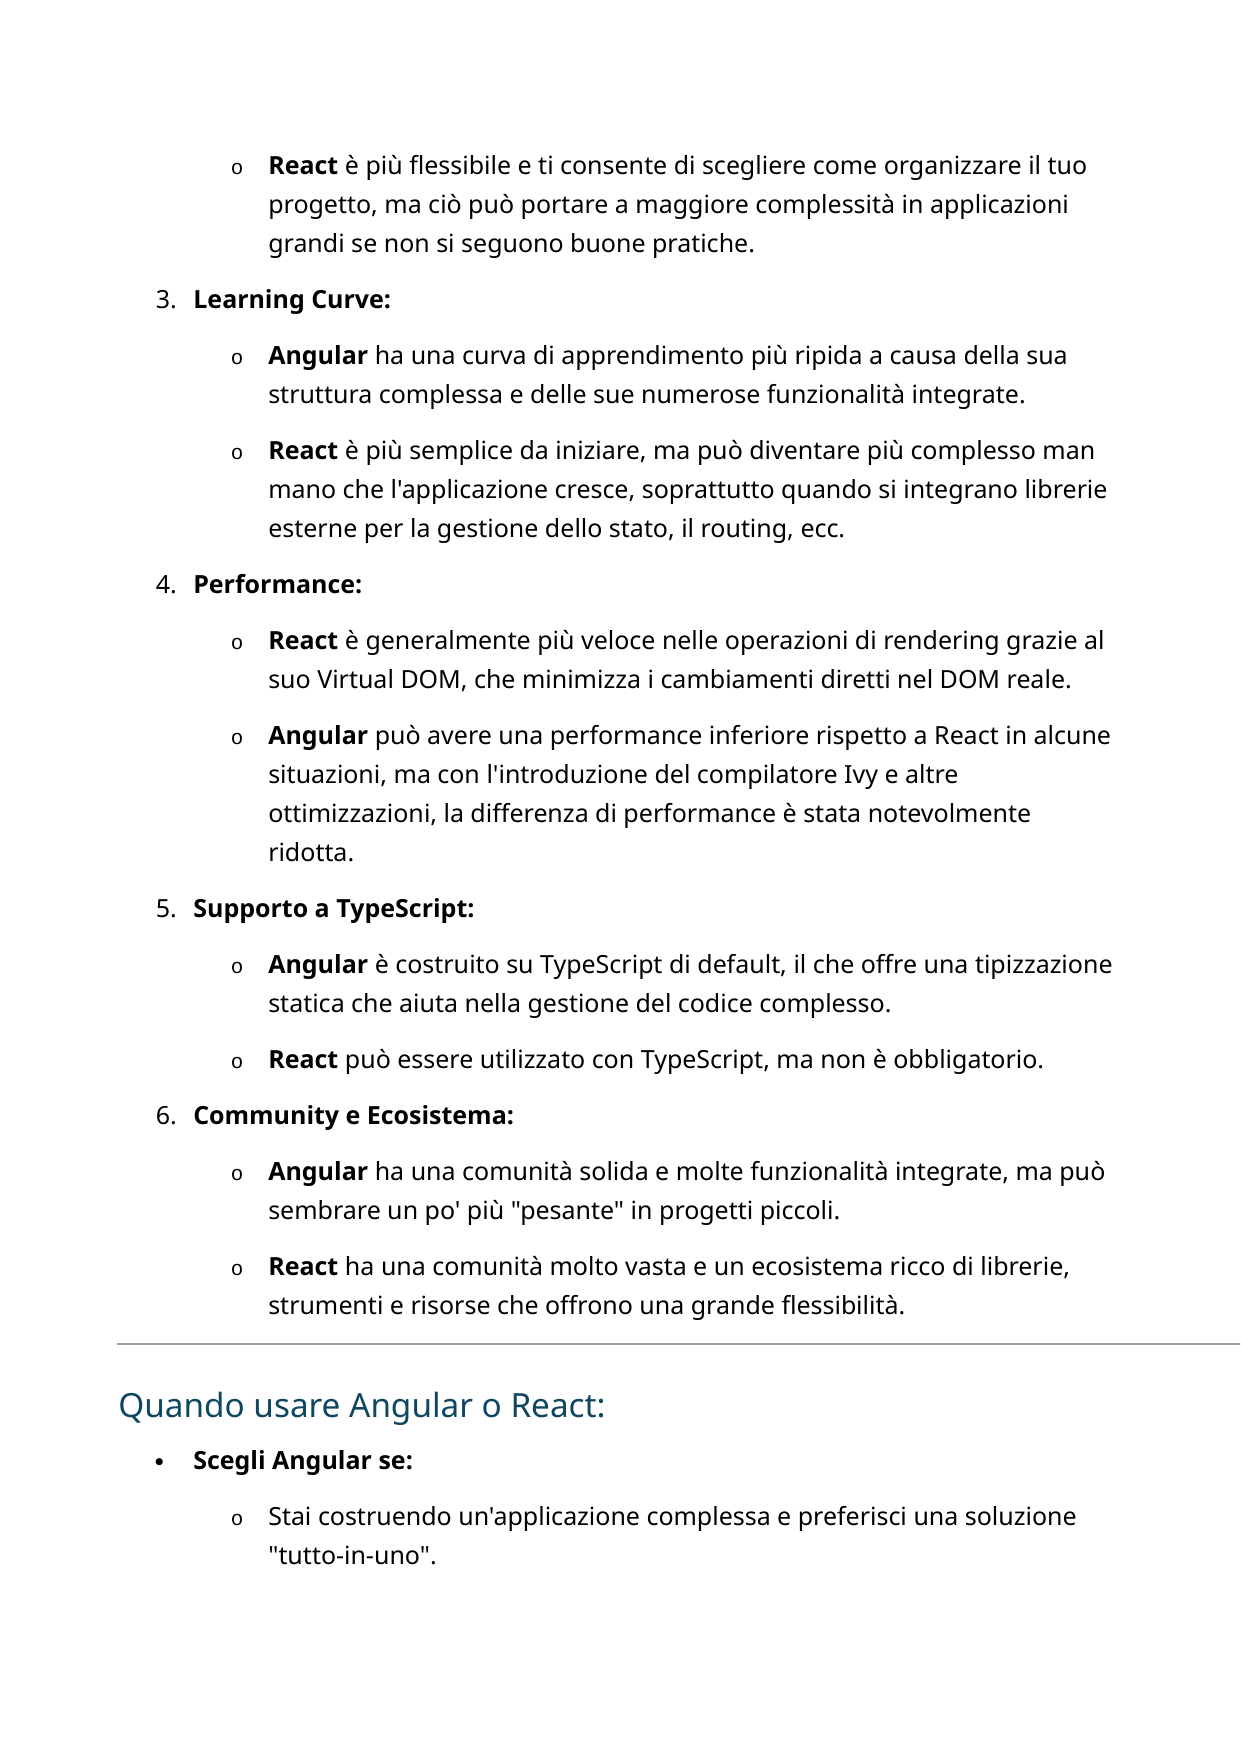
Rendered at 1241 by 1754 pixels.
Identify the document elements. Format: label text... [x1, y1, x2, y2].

subtitle Quando usare Angular o React: [118, 1382, 1122, 1428]
list React è più semplice da iniziare, ma può diventare più complesso man mano che l'applicazione cresce, soprattutto quando si integrano librerie esterne per la gestione dello stato, il routing, ecc. [231, 433, 1122, 545]
list Stai costruendo un'applicazione complessa e preferisci una soluzione "tutto-in-uno". [231, 1498, 1122, 1572]
list Performance: [156, 567, 1122, 601]
list Angular può avere una performance inferiore rispetto a React in alcune situazioni, ma con l'introduzione del compilatore Ivy e altre ottimizzazioni, la differenza di performance è stata notevolmente ridotta. [231, 718, 1122, 869]
list Supporto a TypeScript: [156, 891, 1122, 925]
list React può essere utilizzato con TypeScript, ma non è obbligatorio. [231, 1042, 1122, 1076]
list React è generalmente più veloce nelle operazioni di rendering grazie al suo Virtual DOM, che minimizza i cambiamenti diretti nel DOM reale. [231, 623, 1122, 696]
list Learning Curve: [156, 282, 1122, 316]
list React è più flessibile e ti consente di scegliere come organizzare il tuo progetto, ma ciò può portare a maggiore complessità in applicazioni grandi se non si seguono buone pratiche. [231, 148, 1122, 260]
list Angular ha una curva di apprendimento più ripida a causa della sua struttura complessa e delle sue numerose funzionalità integrate. [231, 338, 1122, 411]
list Community e Ecosistema: [156, 1098, 1122, 1132]
list Scegli Angular se: [156, 1443, 1122, 1477]
list Angular è costruito su TypeScript di default, il che offre una tipizzazione statica che aiuta nella gestione del codice complesso. [231, 947, 1122, 1020]
list Angular ha una comunità solida e molte funzionalità integrate, ma può sembrare un po' più "pesante" in progetti piccoli. [231, 1153, 1122, 1227]
list React ha una comunità molto vasta e un ecosistema ricco di librerie, strumenti e risorse che offrono una grande flessibilità. [231, 1248, 1122, 1322]
